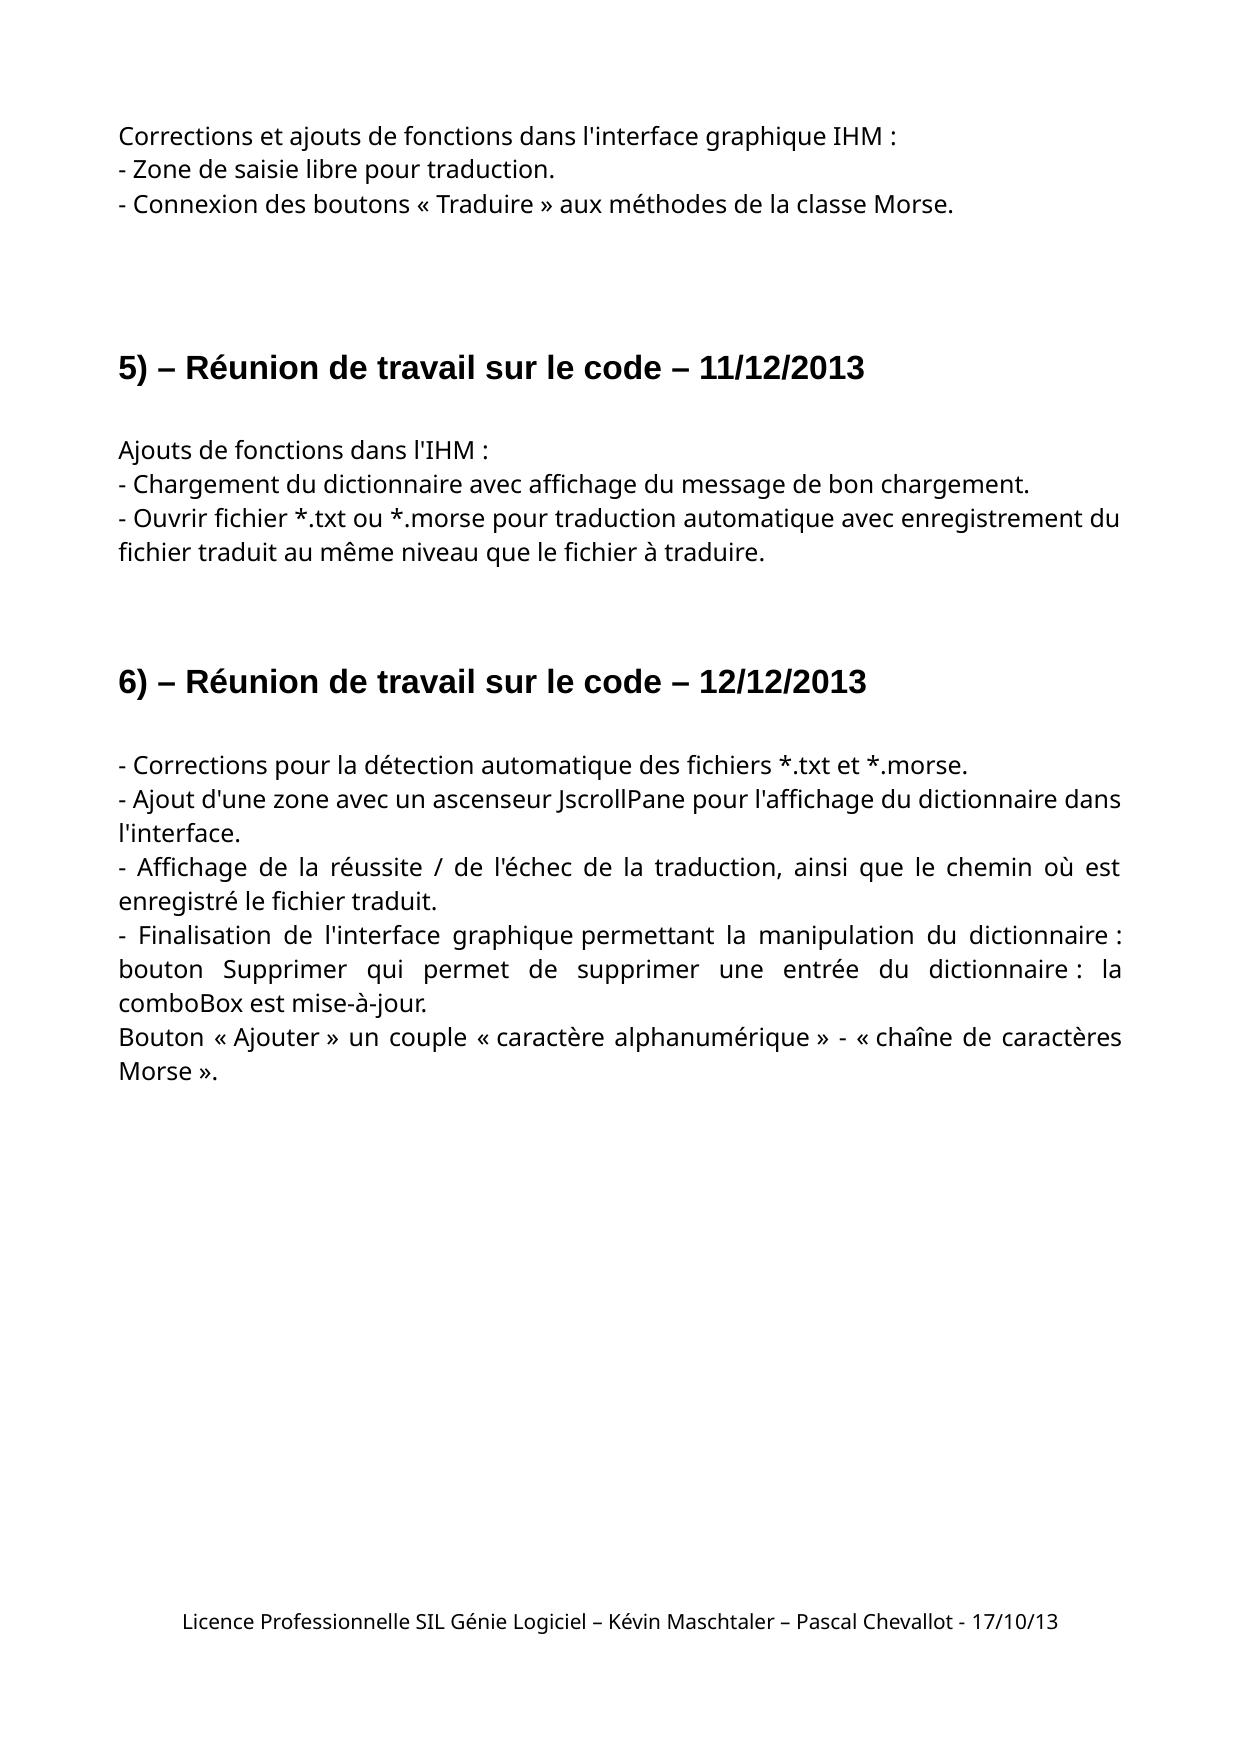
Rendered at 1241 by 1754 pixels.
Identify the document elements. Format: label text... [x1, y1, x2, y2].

text - Corrections pour la détection automatique des fichiers *.txt et *.morse. [118, 747, 1122, 781]
text - Ouvrir fichier *.txt ou *.morse pour traduction automatique avec enregistrement du fichier traduit au même niveau que le fichier à traduire. [118, 501, 1122, 569]
text - Ajout d'une zone avec un ascenseur JscrollPane pour l'affichage du dictionnaire dans l'interface. [118, 781, 1122, 849]
text - Finalisation de l'interface graphique permettant la manipulation du dictionnaire : bouton Supprimer qui permet de supprimer une entrée du dictionnaire : la comboBox est mise-à-jour. [118, 918, 1122, 1020]
subtitle 6) – Réunion de travail sur le code – 12/12/2013 [118, 662, 1122, 701]
text - Connexion des boutons « Traduire » aux méthodes de la classe Morse. [118, 186, 1122, 220]
text Bouton « Ajouter » un couple « caractère alphanumérique » - « chaîne de caractères Morse ». [118, 1020, 1122, 1088]
text Ajouts de fonctions dans l'IHM : [118, 433, 1122, 467]
subtitle 5) – Réunion de travail sur le code – 11/12/2013 [118, 347, 1122, 386]
text - Affichage de la réussite / de l'échec de la traduction, ainsi que le chemin où est enregistré le fichier traduit. [118, 849, 1122, 918]
text - Zone de saisie libre pour traduction. [118, 152, 1122, 186]
text Corrections et ajouts de fonctions dans l'interface graphique IHM : [118, 118, 1122, 152]
text - Chargement du dictionnaire avec affichage du message de bon chargement. [118, 467, 1122, 501]
